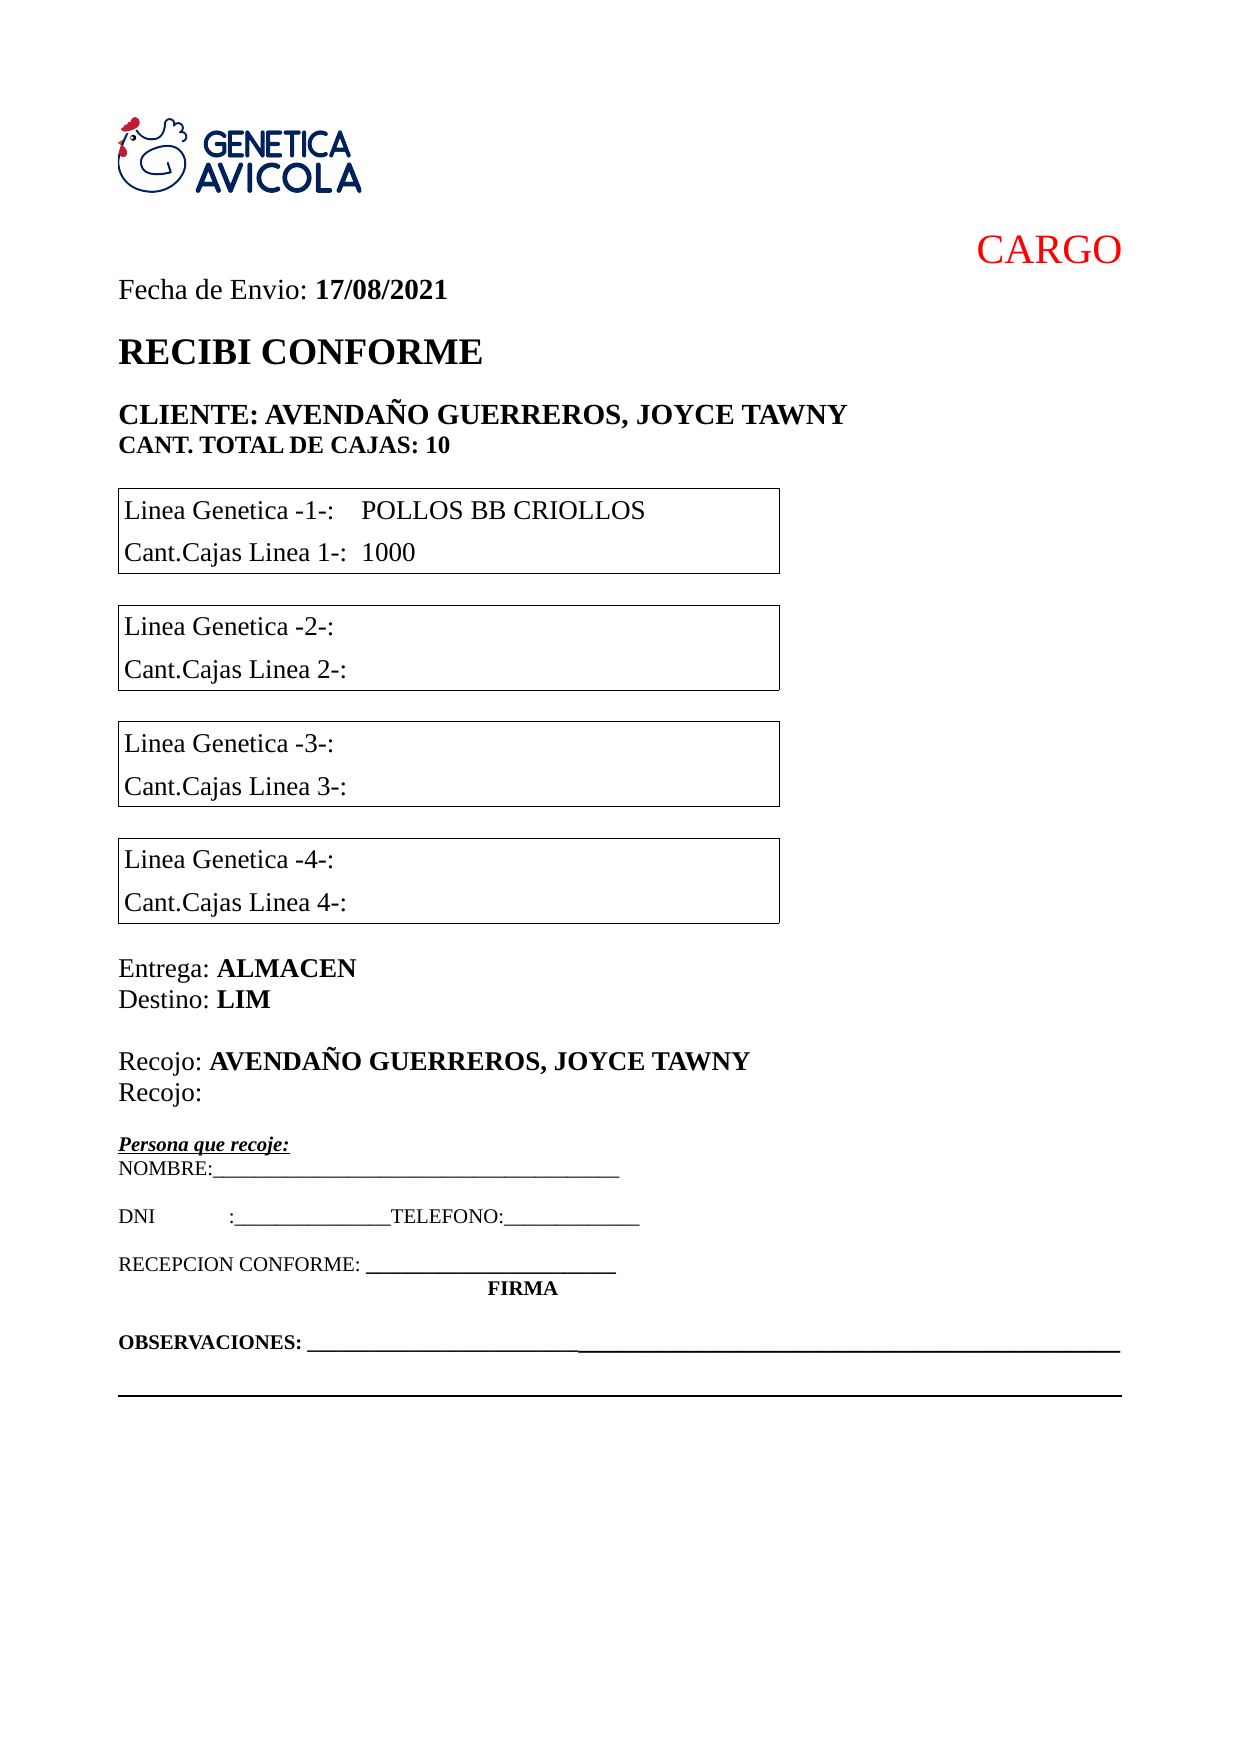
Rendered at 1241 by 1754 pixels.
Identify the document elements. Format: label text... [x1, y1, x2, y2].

table_cell [356, 606, 779, 647]
table_cell 1000 [356, 531, 779, 573]
table_cell [356, 691, 779, 721]
text RECEPCION CONFORME: ________________________ [118, 1252, 1122, 1276]
text NOMBRE:_______________________________________ [118, 1156, 1122, 1180]
text Recojo: AVENDAÑO GUERREROS, JOYCE TAWNY [118, 1045, 1122, 1076]
text CARGO [118, 224, 1122, 272]
table_cell Linea Genetica -4-: [119, 839, 356, 880]
text Recojo: [118, 1076, 1122, 1108]
table_cell Cant.Cajas Linea 2-: [119, 647, 356, 690]
table_cell [118, 574, 356, 604]
text RECIBI CONFORME [118, 330, 1122, 373]
text FIRMA [118, 1276, 1122, 1300]
text Fecha de Envio: 17/08/2021 [118, 272, 1122, 306]
table_cell [118, 807, 356, 838]
table_header POLLOS BB CRIOLLOS [356, 489, 779, 531]
table_cell [356, 647, 779, 690]
table_cell [356, 722, 779, 764]
table_cell [356, 574, 779, 604]
table_cell [356, 807, 779, 838]
text OBSERVACIONES: __________________________________________________________________ [118, 1324, 1122, 1355]
table_header Linea Genetica -1-: [119, 489, 356, 531]
text Entrega: ALMACEN [118, 952, 1122, 983]
text DNI :_______________TELEFONO:_____________ [118, 1204, 1122, 1228]
table_cell [356, 880, 779, 923]
table_cell Cant.Cajas Linea 4-: [119, 880, 356, 923]
text Destino: LIM [118, 983, 1122, 1014]
table_cell Cant.Cajas Linea 1-: [119, 531, 356, 573]
table_cell Cant.Cajas Linea 3-: [119, 764, 356, 806]
table_cell [356, 764, 779, 806]
table_cell [118, 691, 356, 721]
table_cell Linea Genetica -3-: [119, 722, 356, 764]
text CLIENTE: AVENDAÑO GUERREROS, JOYCE TAWNY [118, 397, 1122, 431]
picture [117, 117, 362, 193]
table_cell Linea Genetica -2-: [119, 606, 356, 647]
table_cell [356, 839, 779, 880]
text Persona que recoje: [118, 1132, 1122, 1156]
text CANT. TOTAL DE CAJAS: 10 [118, 431, 1122, 459]
